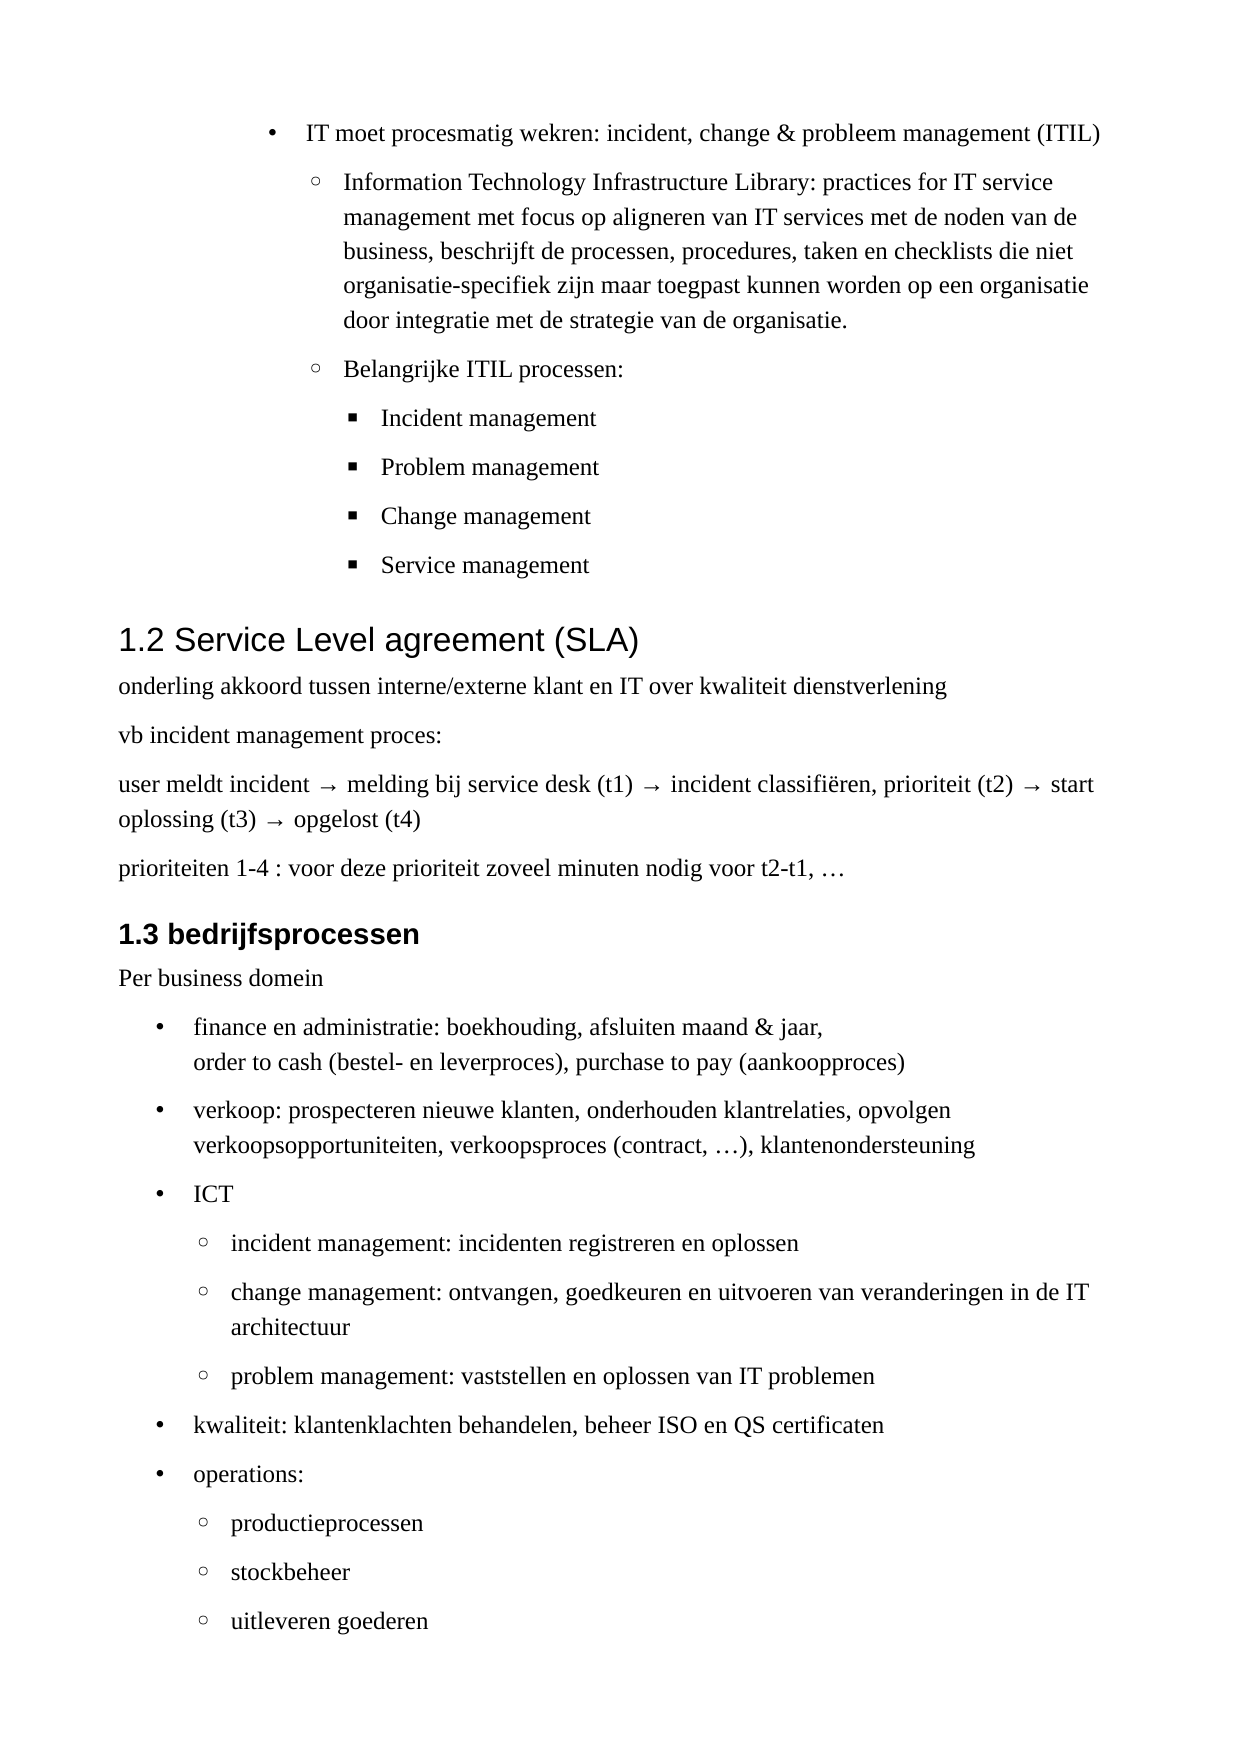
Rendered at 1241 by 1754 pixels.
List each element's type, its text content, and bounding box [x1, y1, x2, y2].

list Service management [343, 550, 1122, 579]
list productieprocessen [193, 1508, 1122, 1537]
list kwaliteit: klantenklachten behandelen, beheer ISO en QS certificaten [156, 1410, 1122, 1439]
list IT moet procesmatig wekren: incident, change & probleem management (ITIL) [268, 118, 1122, 147]
list stockbeheer [193, 1557, 1122, 1586]
text vb incident management proces: [118, 721, 1122, 749]
list operations: [156, 1459, 1122, 1488]
list verkoop: prospecteren nieuwe klanten, onderhouden klantrelaties, opvolgen verkoopsopportuniteiten, verkoopsproces (contract, …), klantenondersteuning [156, 1096, 1122, 1159]
list Incident management [343, 403, 1122, 432]
text user meldt incident → melding bij service desk (t1) → incident classifiëren, prioriteit (t2) → start oplossing (t3) → opgelost (t4) [118, 769, 1122, 833]
list ICT [156, 1179, 1122, 1208]
list Belangrijke ITIL processen: [306, 354, 1122, 383]
list Problem management [343, 452, 1122, 481]
subtitle 1.3 bedrijfsprocessen [118, 917, 1122, 951]
list Change management [343, 501, 1122, 530]
text onderling akkoord tussen interne/externe klant en IT over kwaliteit dienstverlening [118, 671, 1122, 700]
list finance en administratie: boekhouding, afsluiten maand & jaar, order to cash (bestel- en leverproces), purchase to pay (aankoopproces) [156, 1012, 1122, 1075]
list uitleveren goederen [193, 1606, 1122, 1635]
subtitle 1.2 Service Level agreement (SLA) [118, 620, 1122, 659]
text prioriteiten 1-4 : voor deze prioriteit zoveel minuten nodig voor t2-t1, … [118, 853, 1122, 882]
list change management: ontvangen, goedkeuren en uitvoeren van veranderingen in de IT architectuur [193, 1277, 1122, 1341]
list incident management: incidenten registreren en oplossen [193, 1228, 1122, 1257]
list Information Technology Infrastructure Library: practices for IT service management met focus op aligneren van IT services met de noden van de business, beschrijft de processen, procedures, taken en checklists die niet organisatie-specifiek zijn maar toegpast kunnen worden op een organisatie door integratie met de strategie van de organisatie. [306, 167, 1122, 334]
text Per business domein [118, 963, 1122, 992]
list problem management: vaststellen en oplossen van IT problemen [193, 1361, 1122, 1389]
